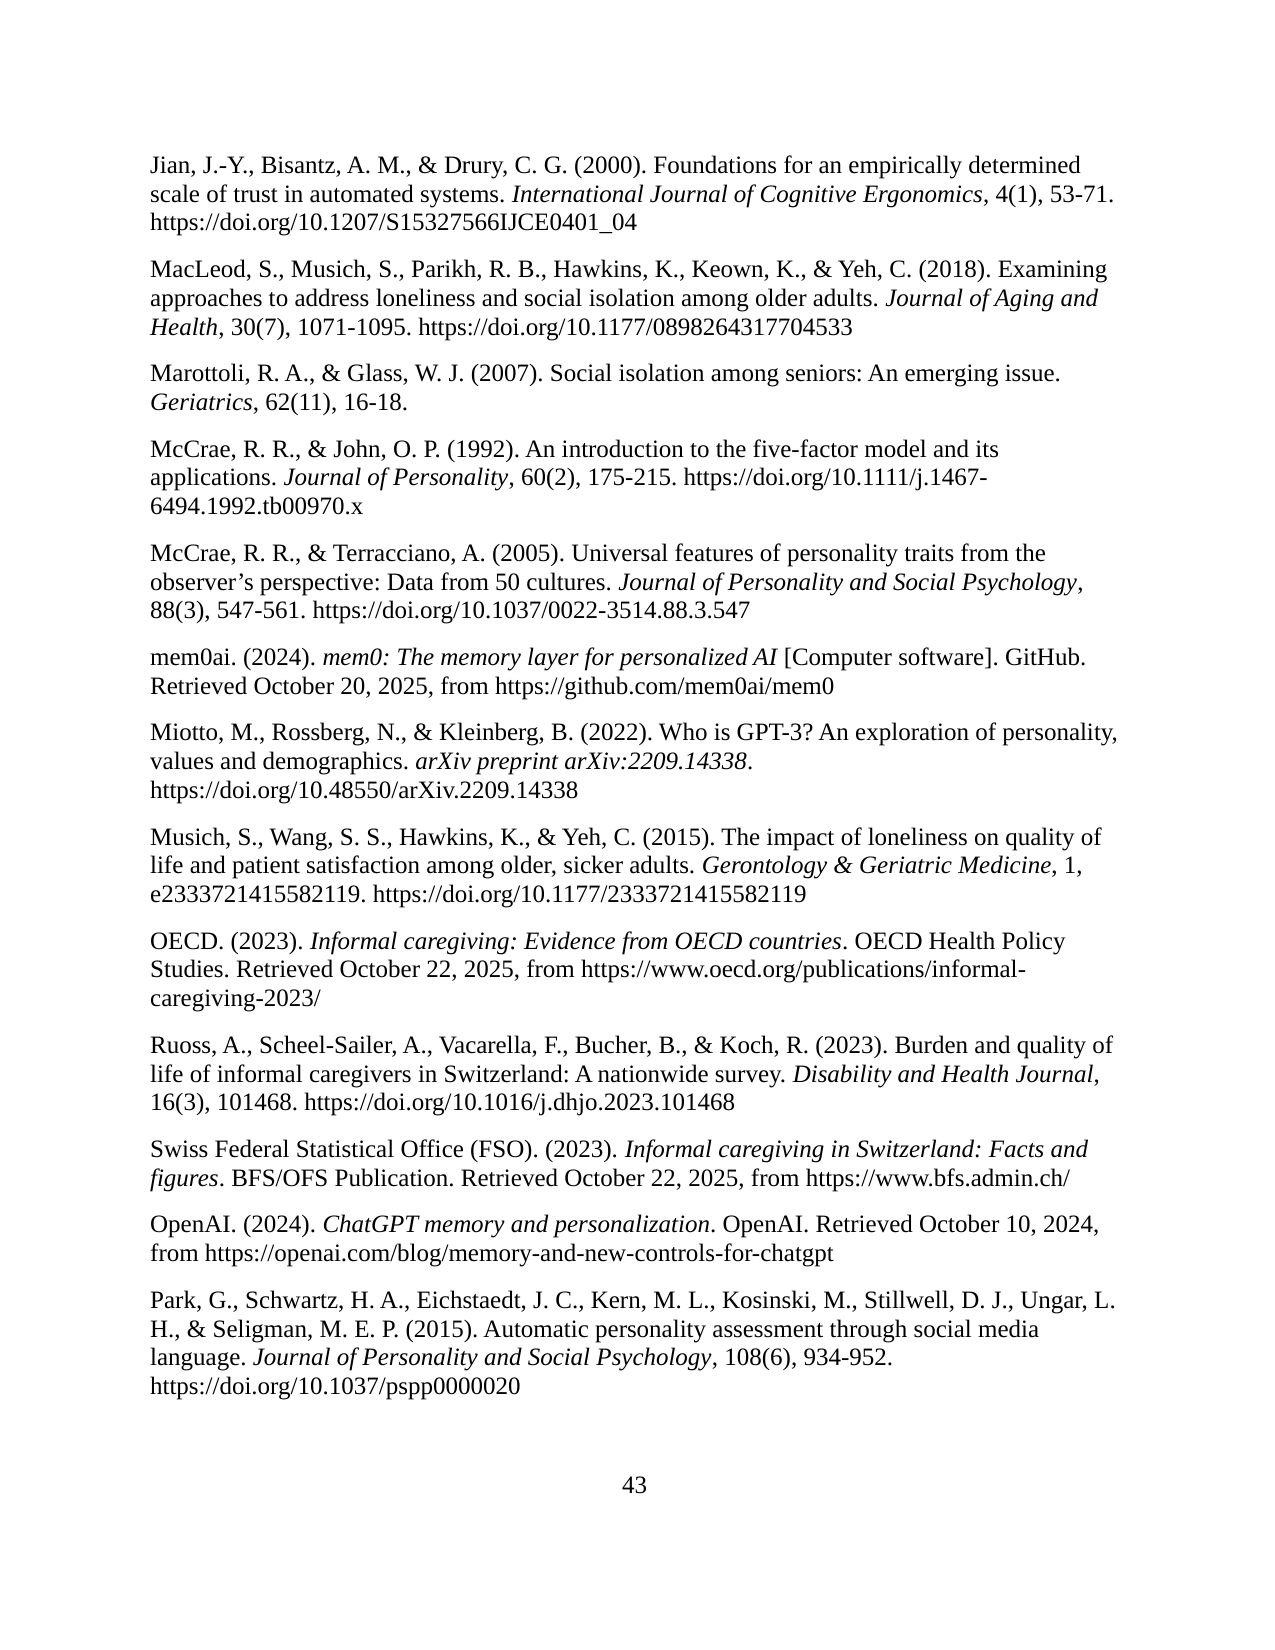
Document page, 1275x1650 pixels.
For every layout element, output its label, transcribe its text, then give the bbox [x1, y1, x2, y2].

text Jian, J.-Y., Bisantz, A. M., & Drury, C. G. (2000). Foundations for an empirically determined scale of trust in automated systems. International Journal of Cognitive Ergonomics, 4(1), 53-71. https://doi.org/10.1207/S15327566IJCE0401_04 [150, 150, 1125, 236]
text McCrae, R. R., & Terracciano, A. (2005). Universal features of personality traits from the observer’s perspective: Data from 50 cultures. Journal of Personality and Social Psychology, 88(3), 547-561. https://doi.org/10.1037/0022-3514.88.3.547 [150, 538, 1125, 624]
text OECD. (2023). Informal caregiving: Evidence from OECD countries. OECD Health Policy Studies. Retrieved October 22, 2025, from https://www.oecd.org/publications/informal-caregiving-2023/ [150, 926, 1125, 1012]
text mem0ai. (2024). mem0: The memory layer for personalized AI [Computer software]. GitHub. Retrieved October 20, 2025, from https://github.com/mem0ai/mem0 [150, 642, 1125, 699]
text OpenAI. (2024). ChatGPT memory and personalization. OpenAI. Retrieved October 10, 2024, from https://openai.com/blog/memory-and-new-controls-for-chatgpt [150, 1209, 1125, 1267]
text McCrae, R. R., & John, O. P. (1992). An introduction to the five-factor model and its applications. Journal of Personality, 60(2), 175-215. https://doi.org/10.1111/j.1467-6494.1992.tb00970.x [150, 434, 1125, 520]
text Musich, S., Wang, S. S., Hawkins, K., & Yeh, C. (2015). The impact of loneliness on quality of life and patient satisfaction among older, sicker adults. Gerontology & Geriatric Medicine, 1, e2333721415582119. https://doi.org/10.1177/2333721415582119 [150, 822, 1125, 908]
text Park, G., Schwartz, H. A., Eichstaedt, J. C., Kern, M. L., Kosinski, M., Stillwell, D. J., Ungar, L. H., & Seligman, M. E. P. (2015). Automatic personality assessment through social media language. Journal of Personality and Social Psychology, 108(6), 934-952. https://doi.org/10.1037/pspp0000020 [150, 1285, 1125, 1400]
text Marottoli, R. A., & Glass, W. J. (2007). Social isolation among seniors: An emerging issue. Geriatrics, 62(11), 16-18. [150, 358, 1125, 416]
text Swiss Federal Statistical Office (FSO). (2023). Informal caregiving in Switzerland: Facts and figures. BFS/OFS Publication. Retrieved October 22, 2025, from https://www.bfs.admin.ch/ [150, 1134, 1125, 1192]
text MacLeod, S., Musich, S., Parikh, R. B., Hawkins, K., Keown, K., & Yeh, C. (2018). Examining approaches to address loneliness and social isolation among older adults. Journal of Aging and Health, 30(7), 1071-1095. https://doi.org/10.1177/0898264317704533 [150, 254, 1125, 340]
text Ruoss, A., Scheel-Sailer, A., Vacarella, F., Bucher, B., & Koch, R. (2023). Burden and quality of life of informal caregivers in Switzerland: A nationwide survey. Disability and Health Journal, 16(3), 101468. https://doi.org/10.1016/j.dhjo.2023.101468 [150, 1030, 1125, 1116]
text Miotto, M., Rossberg, N., & Kleinberg, B. (2022). Who is GPT-3? An exploration of personality, values and demographics. arXiv preprint arXiv:2209.14338. https://doi.org/10.48550/arXiv.2209.14338 [150, 717, 1125, 804]
